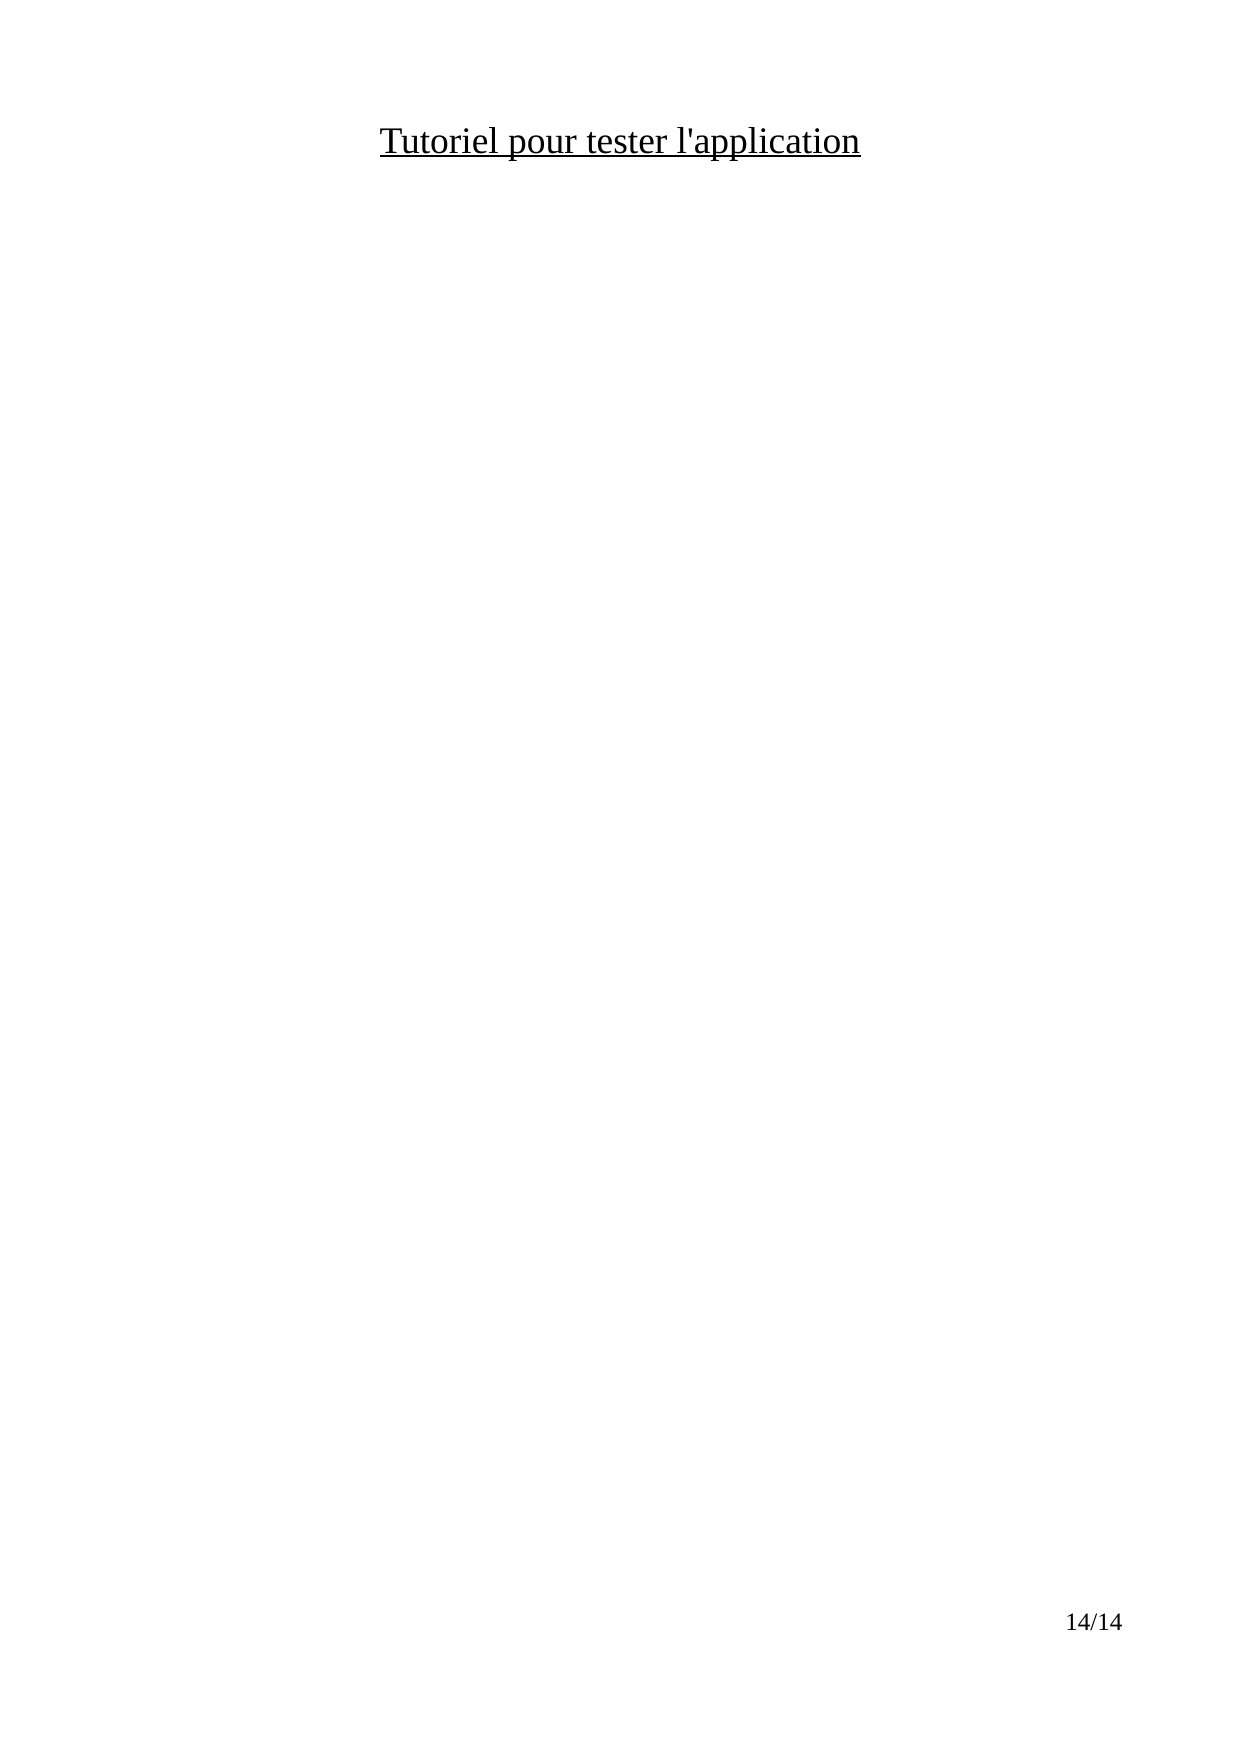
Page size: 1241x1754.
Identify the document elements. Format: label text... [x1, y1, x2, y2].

text Tutoriel pour tester l'application [118, 118, 1122, 161]
